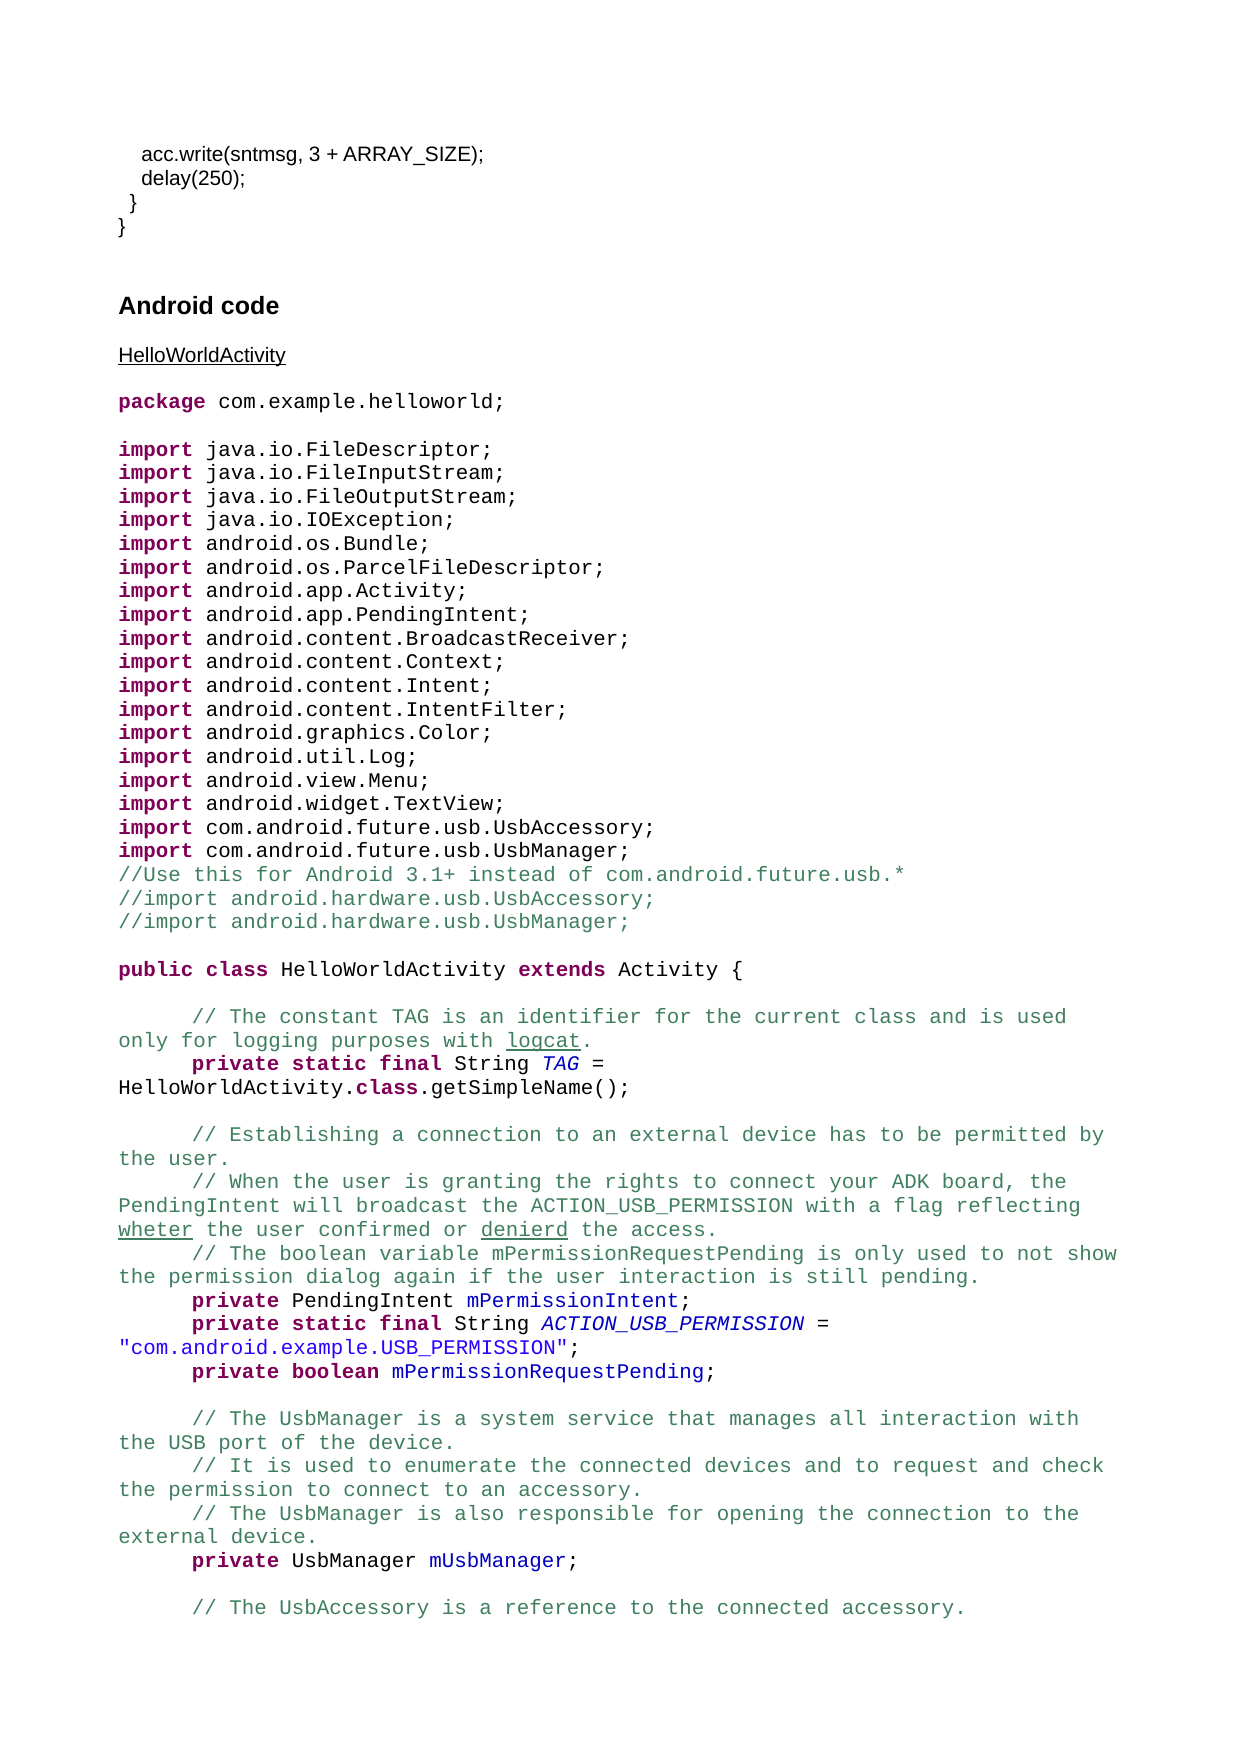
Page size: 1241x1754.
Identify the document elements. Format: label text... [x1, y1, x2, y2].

text Android code [118, 291, 1122, 319]
text // It is used to enumerate the connected devices and to request and check the permission to connect to an accessory. [118, 1455, 1122, 1503]
text acc.write(sntmsg, 3 + ARRAY_SIZE); [118, 142, 1122, 166]
text //Use this for Android 3.1+ instead of com.android.future.usb.* [118, 864, 1122, 888]
text package com.example.helloworld; [118, 391, 1122, 415]
text import android.view.Menu; [118, 769, 1122, 793]
text HelloWorldActivity [118, 343, 1122, 367]
text import android.widget.TextView; [118, 793, 1122, 817]
text // Establishing a connection to an external device has to be permitted by the user. [118, 1124, 1122, 1172]
text private UsbManager mUsbManager; [118, 1550, 1122, 1573]
text } [118, 190, 1122, 214]
text import com.android.future.usb.UsbManager; [118, 841, 1122, 864]
text private boolean mPermissionRequestPending; [118, 1361, 1122, 1384]
text //import android.hardware.usb.UsbManager; [118, 911, 1122, 935]
text import android.content.Context; [118, 651, 1122, 675]
text // The UsbManager is a system service that manages all interaction with the USB port of the device. [118, 1408, 1122, 1455]
text // When the user is granting the rights to connect your ADK board, the PendingIntent will broadcast the ACTION_USB_PERMISSION with a flag reflecting wheter the user confirmed or denierd the access. [118, 1172, 1122, 1242]
text import android.os.ParcelFileDescriptor; [118, 557, 1122, 580]
text import java.io.FileDescriptor; [118, 438, 1122, 462]
text import android.os.Bundle; [118, 533, 1122, 557]
text import android.content.Intent; [118, 675, 1122, 699]
text import android.graphics.Color; [118, 722, 1122, 746]
text } [118, 214, 1122, 238]
text public class HelloWorldActivity extends Activity { [118, 959, 1122, 982]
text // The constant TAG is an identifier for the current class and is used only for logging purposes with logcat. [118, 1006, 1122, 1053]
text private PendingIntent mPermissionIntent; [118, 1290, 1122, 1313]
text // The UsbAccessory is a reference to the connected accessory. [118, 1597, 1122, 1621]
text import android.content.IntentFilter; [118, 699, 1122, 722]
text import android.app.PendingIntent; [118, 604, 1122, 628]
text // The boolean variable mPermissionRequestPending is only used to not show the permission dialog again if the user interaction is still pending. [118, 1242, 1122, 1290]
text import java.io.IOException; [118, 509, 1122, 533]
text import android.content.BroadcastReceiver; [118, 628, 1122, 651]
text import android.util.Log; [118, 746, 1122, 769]
text import android.app.Activity; [118, 580, 1122, 604]
text private static final String TAG = HelloWorldActivity.class.getSimpleName(); [118, 1053, 1122, 1101]
text import java.io.FileInputStream; [118, 462, 1122, 486]
text delay(250); [118, 166, 1122, 190]
text import com.android.future.usb.UsbAccessory; [118, 817, 1122, 841]
text import java.io.FileOutputStream; [118, 486, 1122, 509]
text private static final String ACTION_USB_PERMISSION = "com.android.example.USB_PERMISSION"; [118, 1313, 1122, 1361]
text // The UsbManager is also responsible for opening the connection to the external device. [118, 1503, 1122, 1550]
text //import android.hardware.usb.UsbAccessory; [118, 888, 1122, 911]
